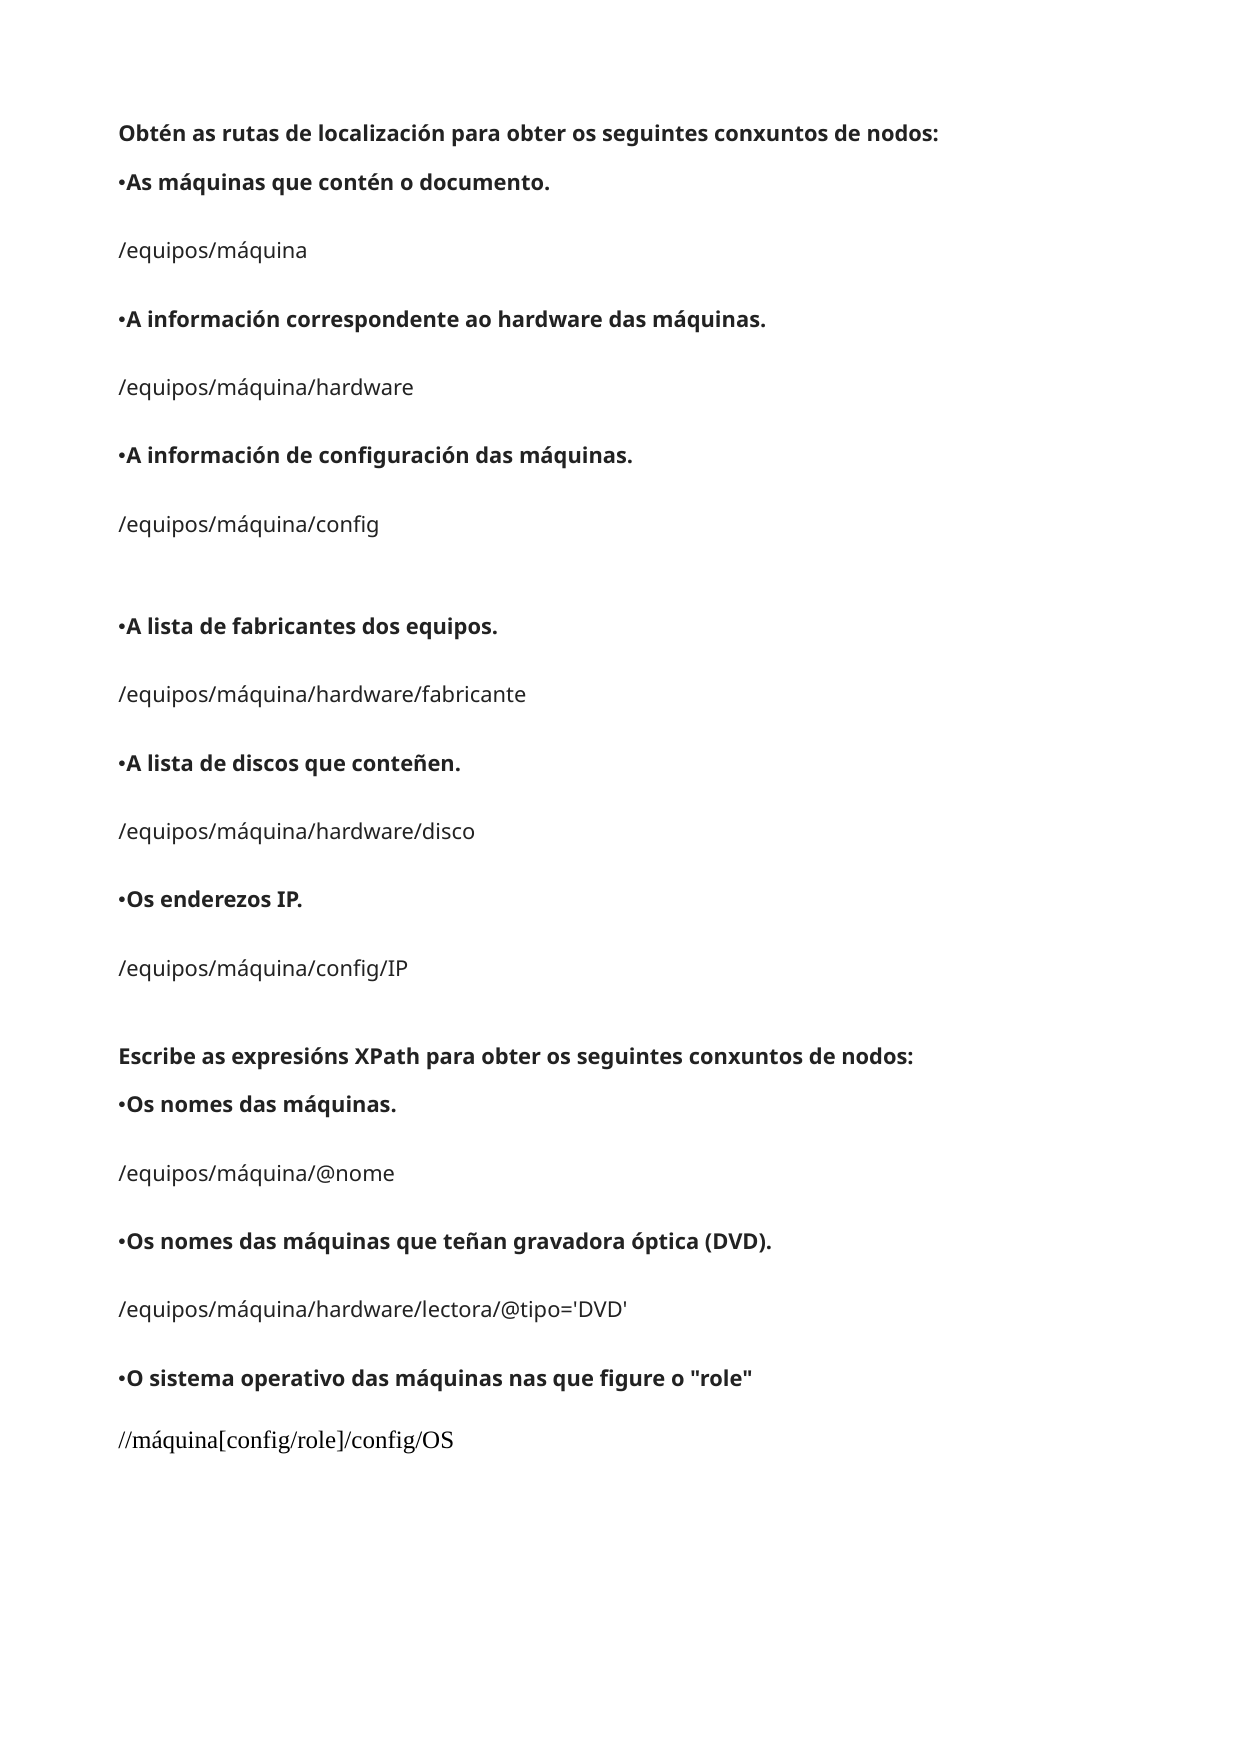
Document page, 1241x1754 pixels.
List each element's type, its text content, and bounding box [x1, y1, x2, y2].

text /equipos/máquina/hardware [118, 372, 1122, 402]
list A información correspondente ao hardware das máquinas. [118, 303, 1122, 333]
text /equipos/máquina/@nome [118, 1158, 1122, 1187]
list Os enderezos IP. [118, 884, 1122, 914]
text //máquina[config/role]/config/OS [118, 1426, 1122, 1454]
list O sistema operativo das máquinas nas que figure o "role" [118, 1363, 1122, 1392]
text /equipos/máquina/config [118, 508, 1122, 538]
text /equipos/máquina/hardware/fabricante [118, 679, 1122, 709]
list Os nomes das máquinas. [118, 1089, 1122, 1119]
text Obtén as rutas de localización para obter os seguintes conxuntos de nodos: [118, 118, 1122, 148]
text /equipos/máquina/hardware/disco [118, 816, 1122, 846]
list A lista de fabricantes dos equipos. [118, 611, 1122, 641]
list A lista de discos que conteñen. [118, 748, 1122, 777]
text /equipos/máquina/hardware/lectora/@tipo='DVD' [118, 1294, 1122, 1324]
text Escribe as expresións XPath para obter os seguintes conxuntos de nodos: [118, 1041, 1122, 1070]
text /equipos/máquina [118, 235, 1122, 265]
list A información de configuración das máquinas. [118, 440, 1122, 470]
list Os nomes das máquinas que teñan gravadora óptica (DVD). [118, 1226, 1122, 1256]
list As máquinas que contén o documento. [118, 167, 1122, 197]
text /equipos/máquina/config/IP [118, 953, 1122, 982]
